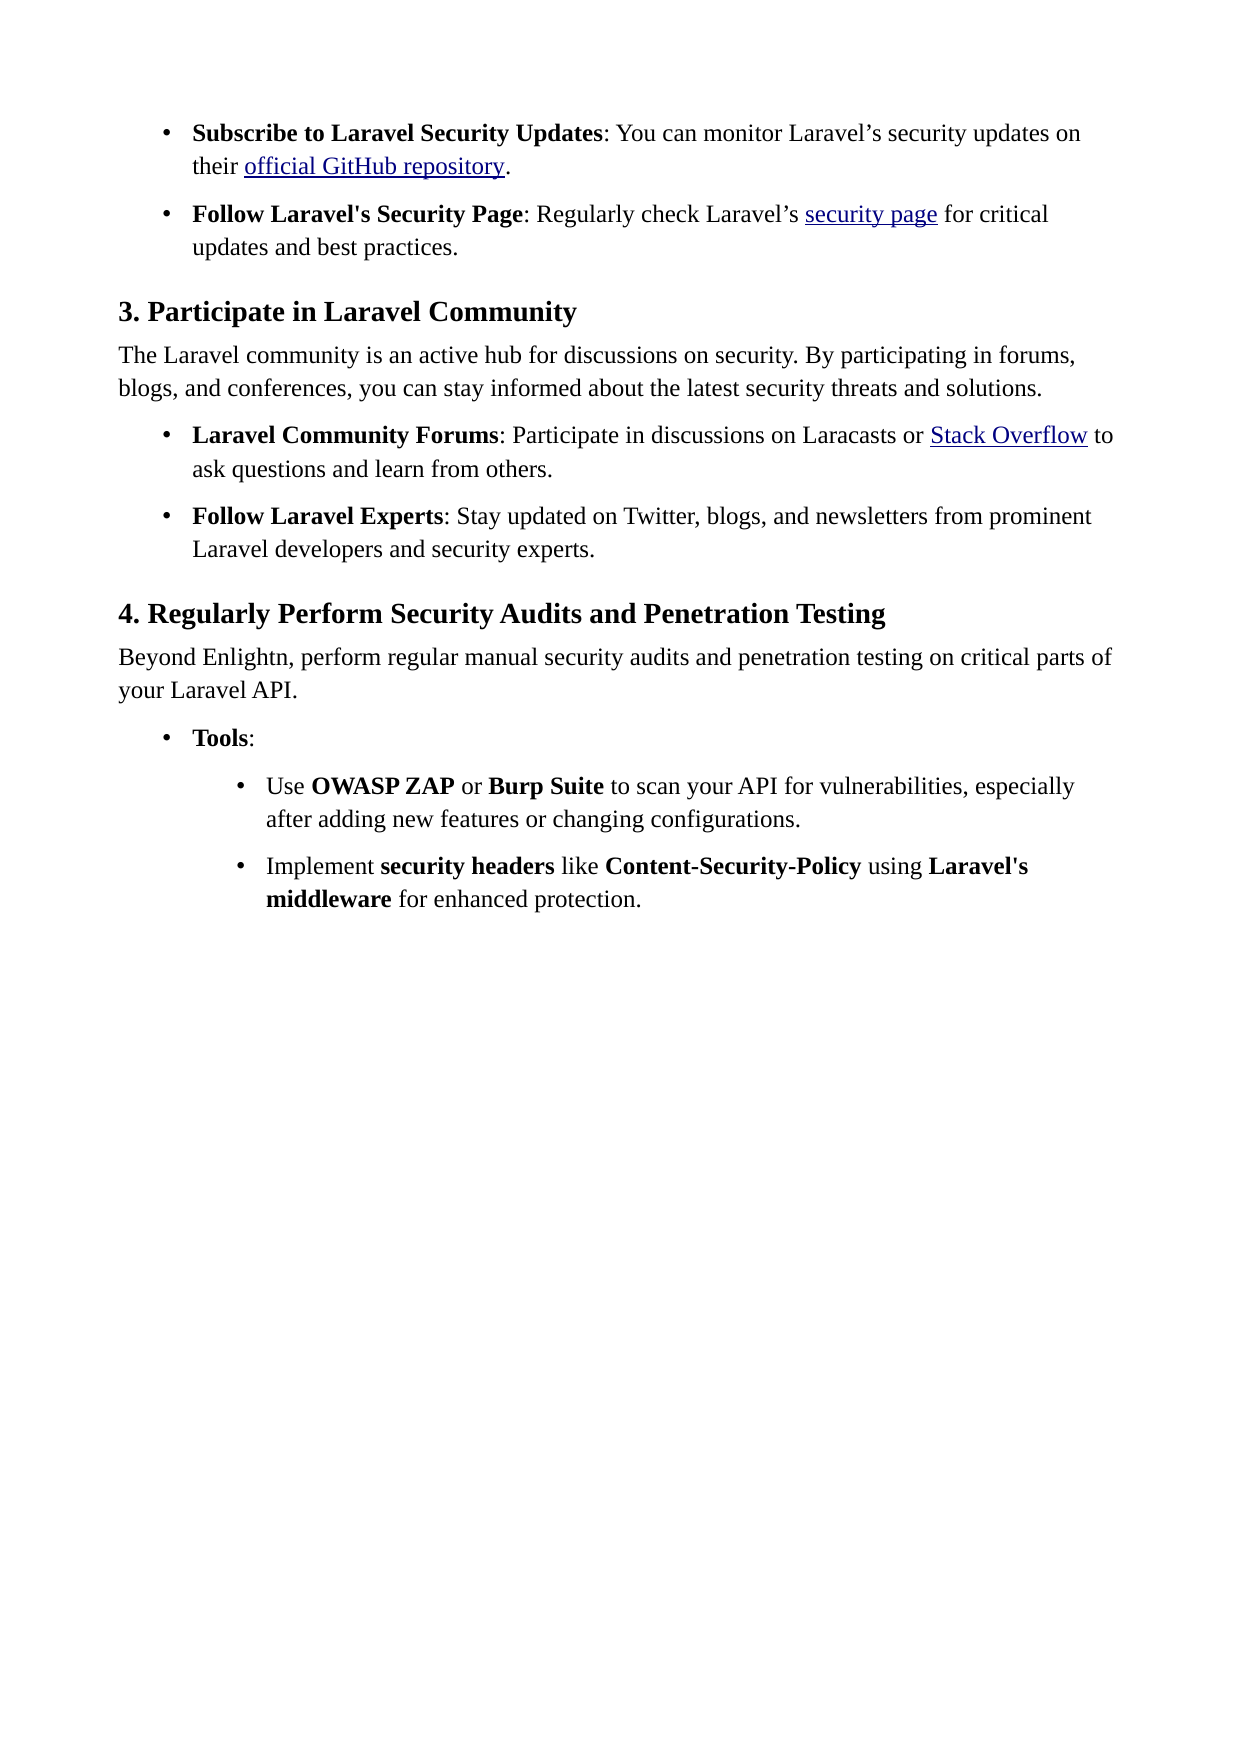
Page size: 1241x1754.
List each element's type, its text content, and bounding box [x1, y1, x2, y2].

list Subscribe to Laravel Security Updates: You can monitor Laravel’s security updates on their official GitHub repository. [162, 118, 1122, 180]
list Use OWASP ZAP or Burp Suite to scan your API for vulnerabilities, especially after adding new features or changing configurations. [236, 771, 1122, 832]
list Implement security headers like Content-Security-Policy using Laravel's middleware for enhanced protection. [236, 851, 1122, 913]
list Laravel Community Forums: Participate in discussions on Laracasts or Stack Overflow to ask questions and learn from others. [162, 421, 1122, 482]
subtitle 3. Participate in Laravel Community [118, 294, 1122, 327]
list Follow Laravel Experts: Stay updated on Twitter, blogs, and newsletters from prominent Laravel developers and security experts. [162, 501, 1122, 563]
list Follow Laravel's Security Page: Regularly check Laravel’s security page for critical updates and best practices. [162, 199, 1122, 261]
text The Laravel community is an active hub for discussions on security. By participating in forums, blogs, and conferences, you can stay informed about the latest security threats and solutions. [118, 340, 1122, 402]
list Tools: [162, 723, 1122, 752]
text Beyond Enlightn, perform regular manual security audits and penetration testing on critical parts of your Laravel API. [118, 642, 1122, 704]
subtitle 4. Regularly Perform Security Audits and Penetration Testing [118, 596, 1122, 630]
